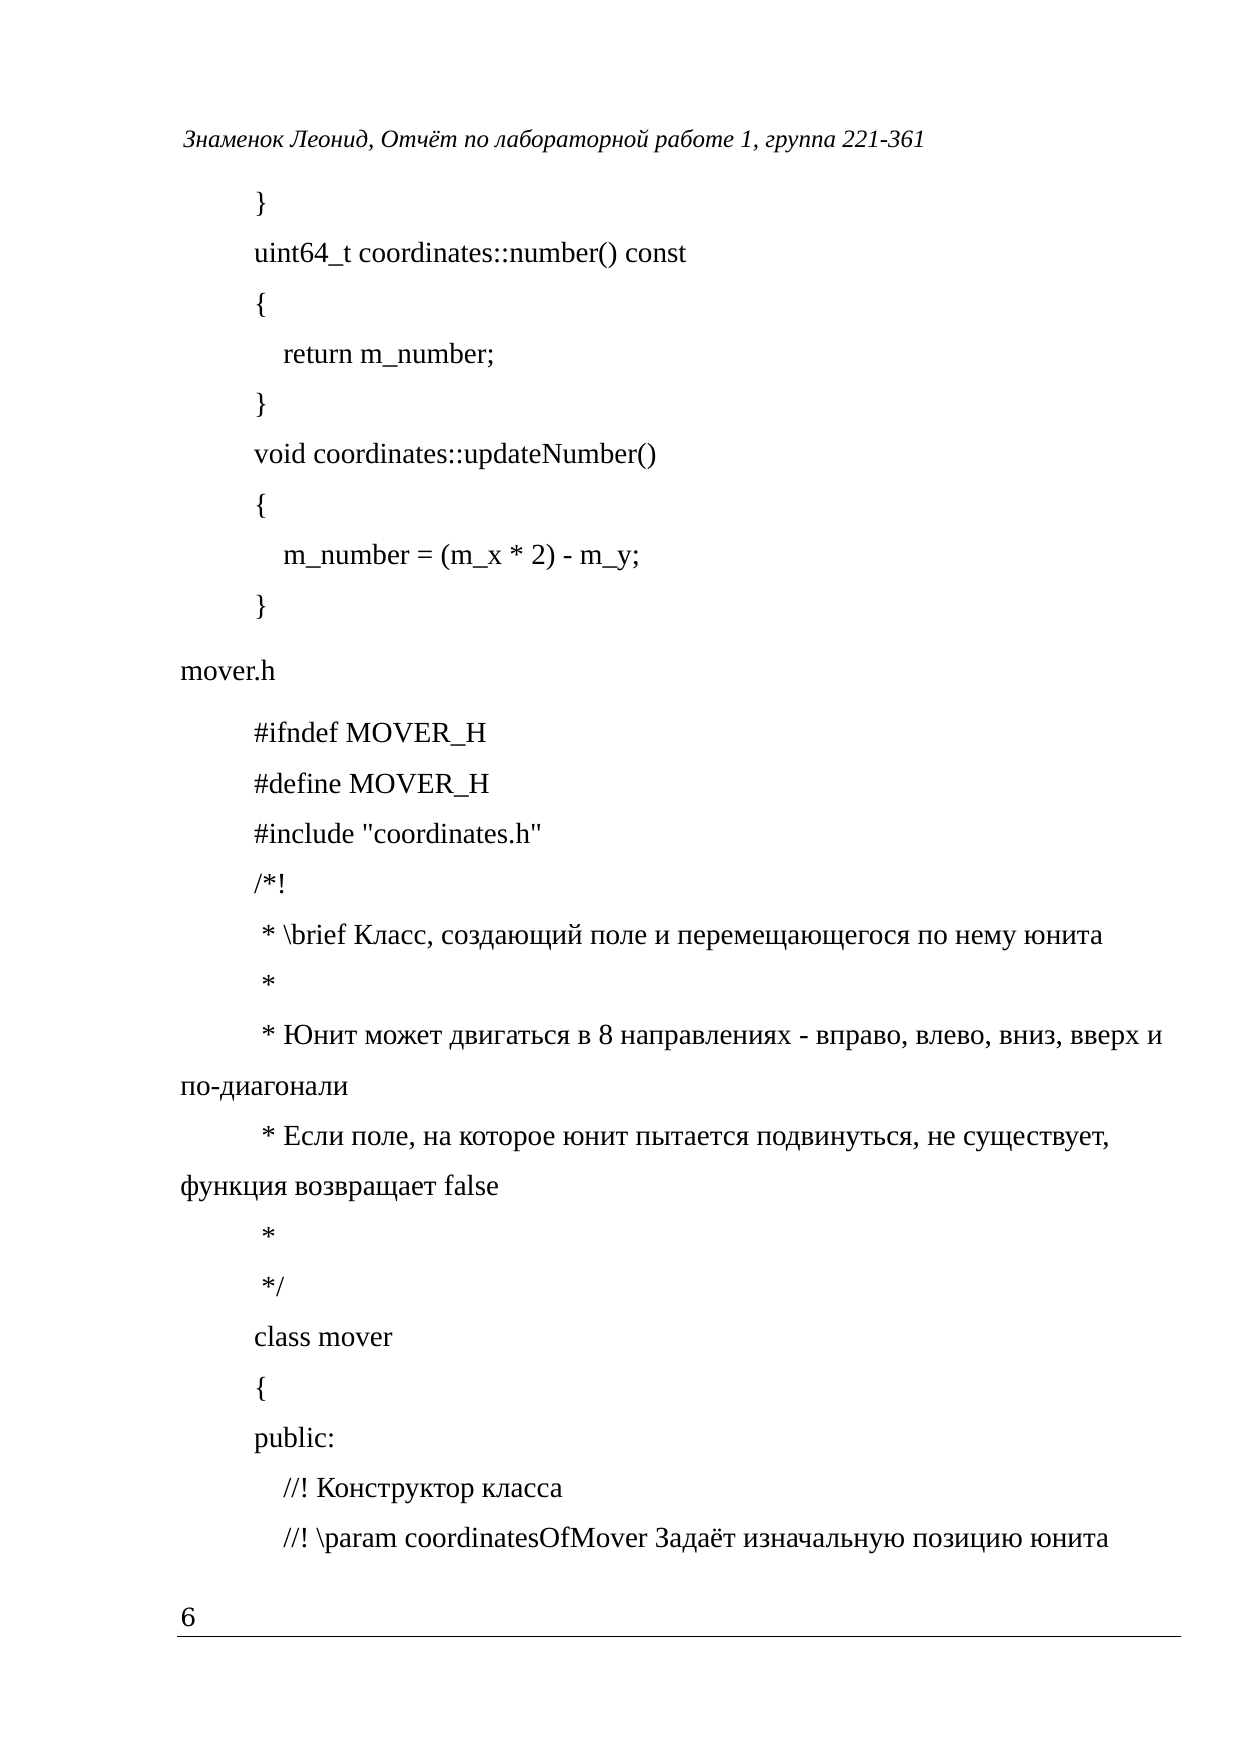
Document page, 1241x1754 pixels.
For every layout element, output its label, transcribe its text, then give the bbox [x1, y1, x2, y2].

text //! \param coordinatesOfMover Задаёт изначальную позицию юнита [180, 1521, 1178, 1554]
text } [180, 588, 1178, 621]
text * [180, 1219, 1178, 1252]
text } [180, 386, 1178, 420]
subtitle mover.h [180, 652, 1178, 686]
text public: [180, 1420, 1178, 1453]
text #define MOVER_H [180, 766, 1178, 799]
text { [180, 487, 1178, 521]
text } [180, 185, 1178, 219]
text { [180, 286, 1178, 319]
text //! Конструктор класса [180, 1470, 1178, 1504]
text class mover [180, 1319, 1178, 1353]
text #ifndef MOVER_H [180, 716, 1178, 749]
text { [180, 1370, 1178, 1403]
text void coordinates::updateNumber() [180, 437, 1178, 470]
text /*! [180, 867, 1178, 900]
text */ [180, 1269, 1178, 1303]
text #include "coordinates.h" [180, 816, 1178, 850]
text * [180, 967, 1178, 1001]
text m_number = (m_x * 2) - m_y; [180, 537, 1178, 571]
text return m_number; [180, 336, 1178, 369]
text * \brief Класс, создающий поле и перемещающегося по нему юнита [180, 917, 1178, 950]
text uint64_t coordinates::number() const [180, 235, 1178, 269]
text * Юнит может двигаться в 8 направлениях - вправо, влево, вниз, вверх и по-диагонали [180, 1017, 1178, 1101]
text * Если поле, на которое юнит пытается подвинуться, не существует, функция возвращает false [180, 1118, 1178, 1202]
